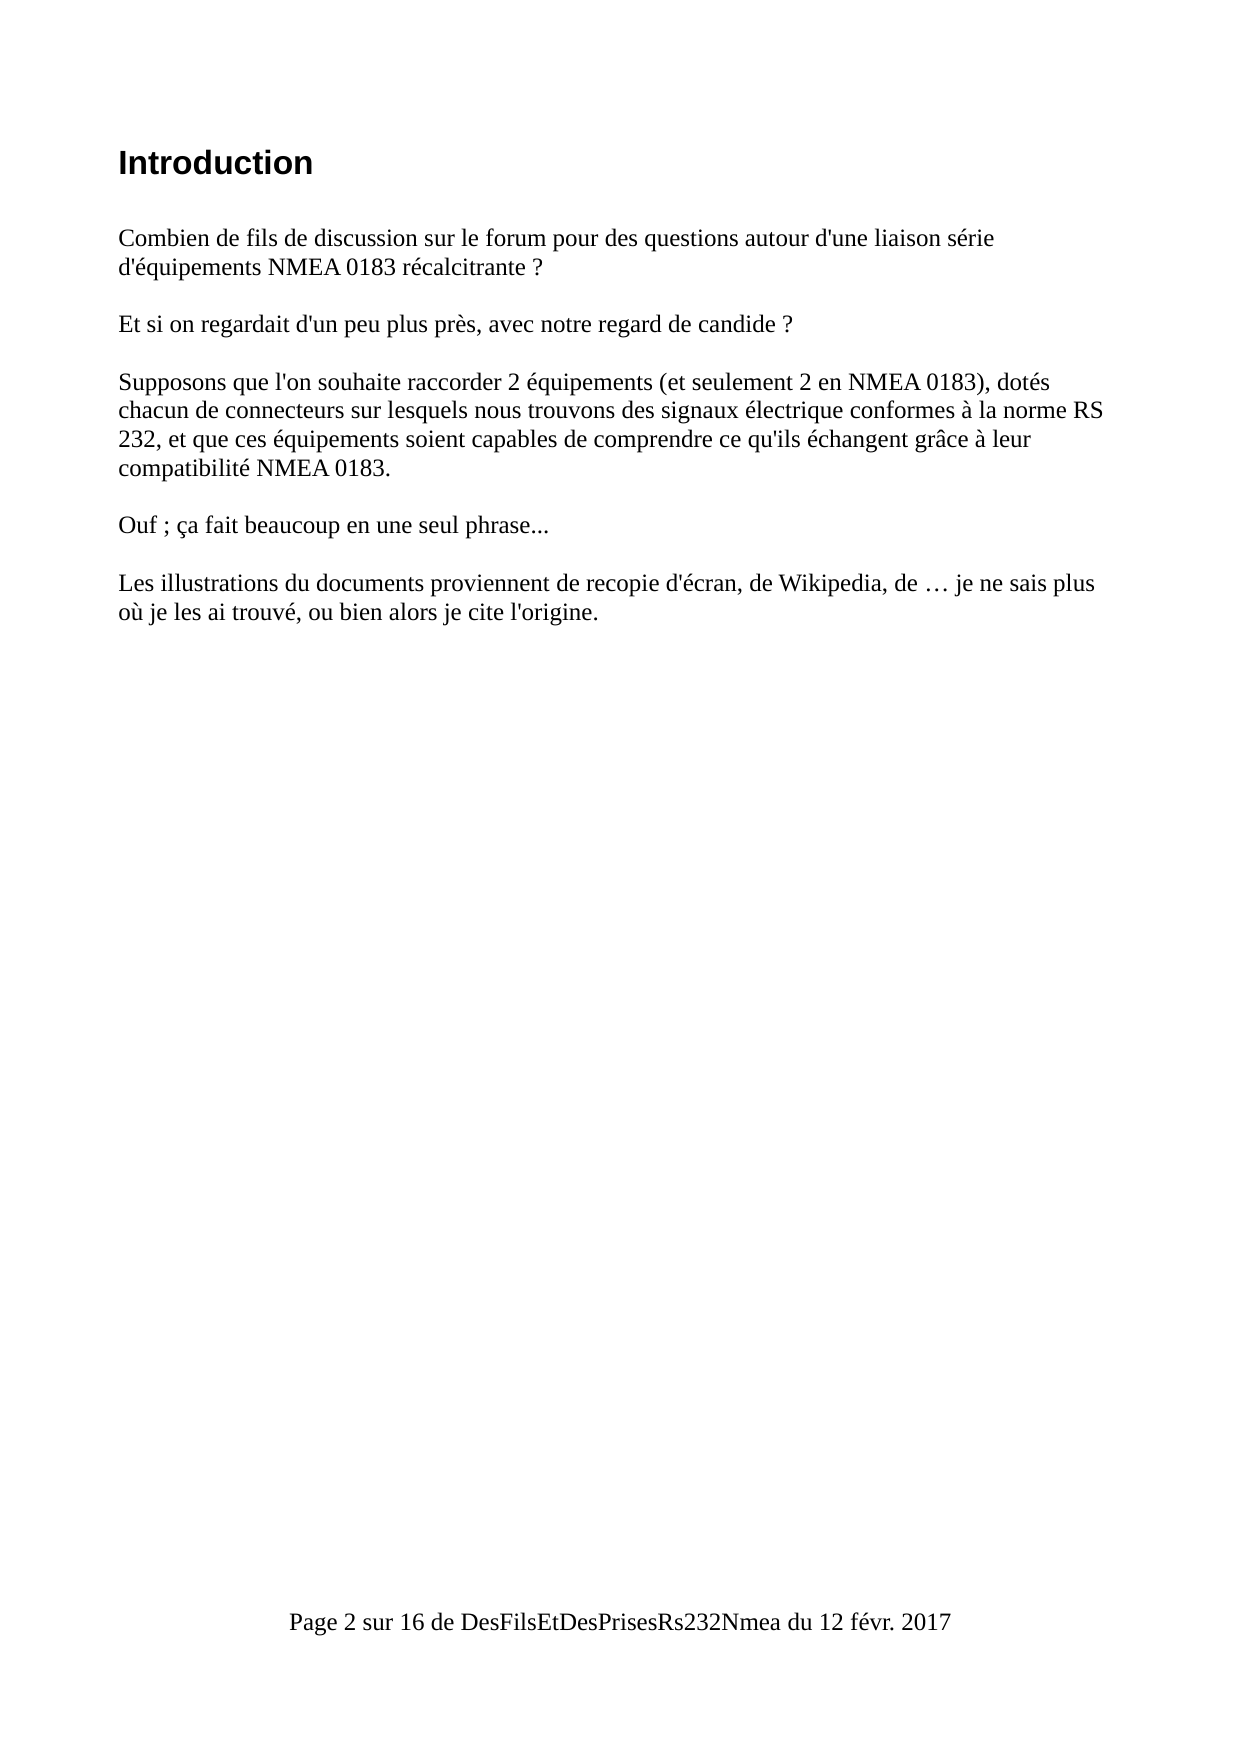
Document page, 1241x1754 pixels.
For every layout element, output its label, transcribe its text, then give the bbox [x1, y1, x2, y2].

text Ouf ; ça fait beaucoup en une seul phrase... [118, 511, 1122, 539]
text Combien de fils de discussion sur le forum pour des questions autour d'une liaison série d'équipements NMEA 0183 récalcitrante ? [118, 223, 1122, 281]
subtitle Introduction [118, 143, 1122, 182]
text Supposons que l'on souhaite raccorder 2 équipements (et seulement 2 en NMEA 0183), dotés chacun de connecteurs sur lesquels nous trouvons des signaux électrique conformes à la norme RS 232, et que ces équipements soient capables de comprendre ce qu'ils échangent grâce à leur compatibilité NMEA 0183. [118, 367, 1122, 482]
text Et si on regardait d'un peu plus près, avec notre regard de candide ? [118, 309, 1122, 338]
text Les illustrations du documents proviennent de recopie d'écran, de Wikipedia, de … je ne sais plus où je les ai trouvé, ou bien alors je cite l'origine. [118, 568, 1122, 626]
